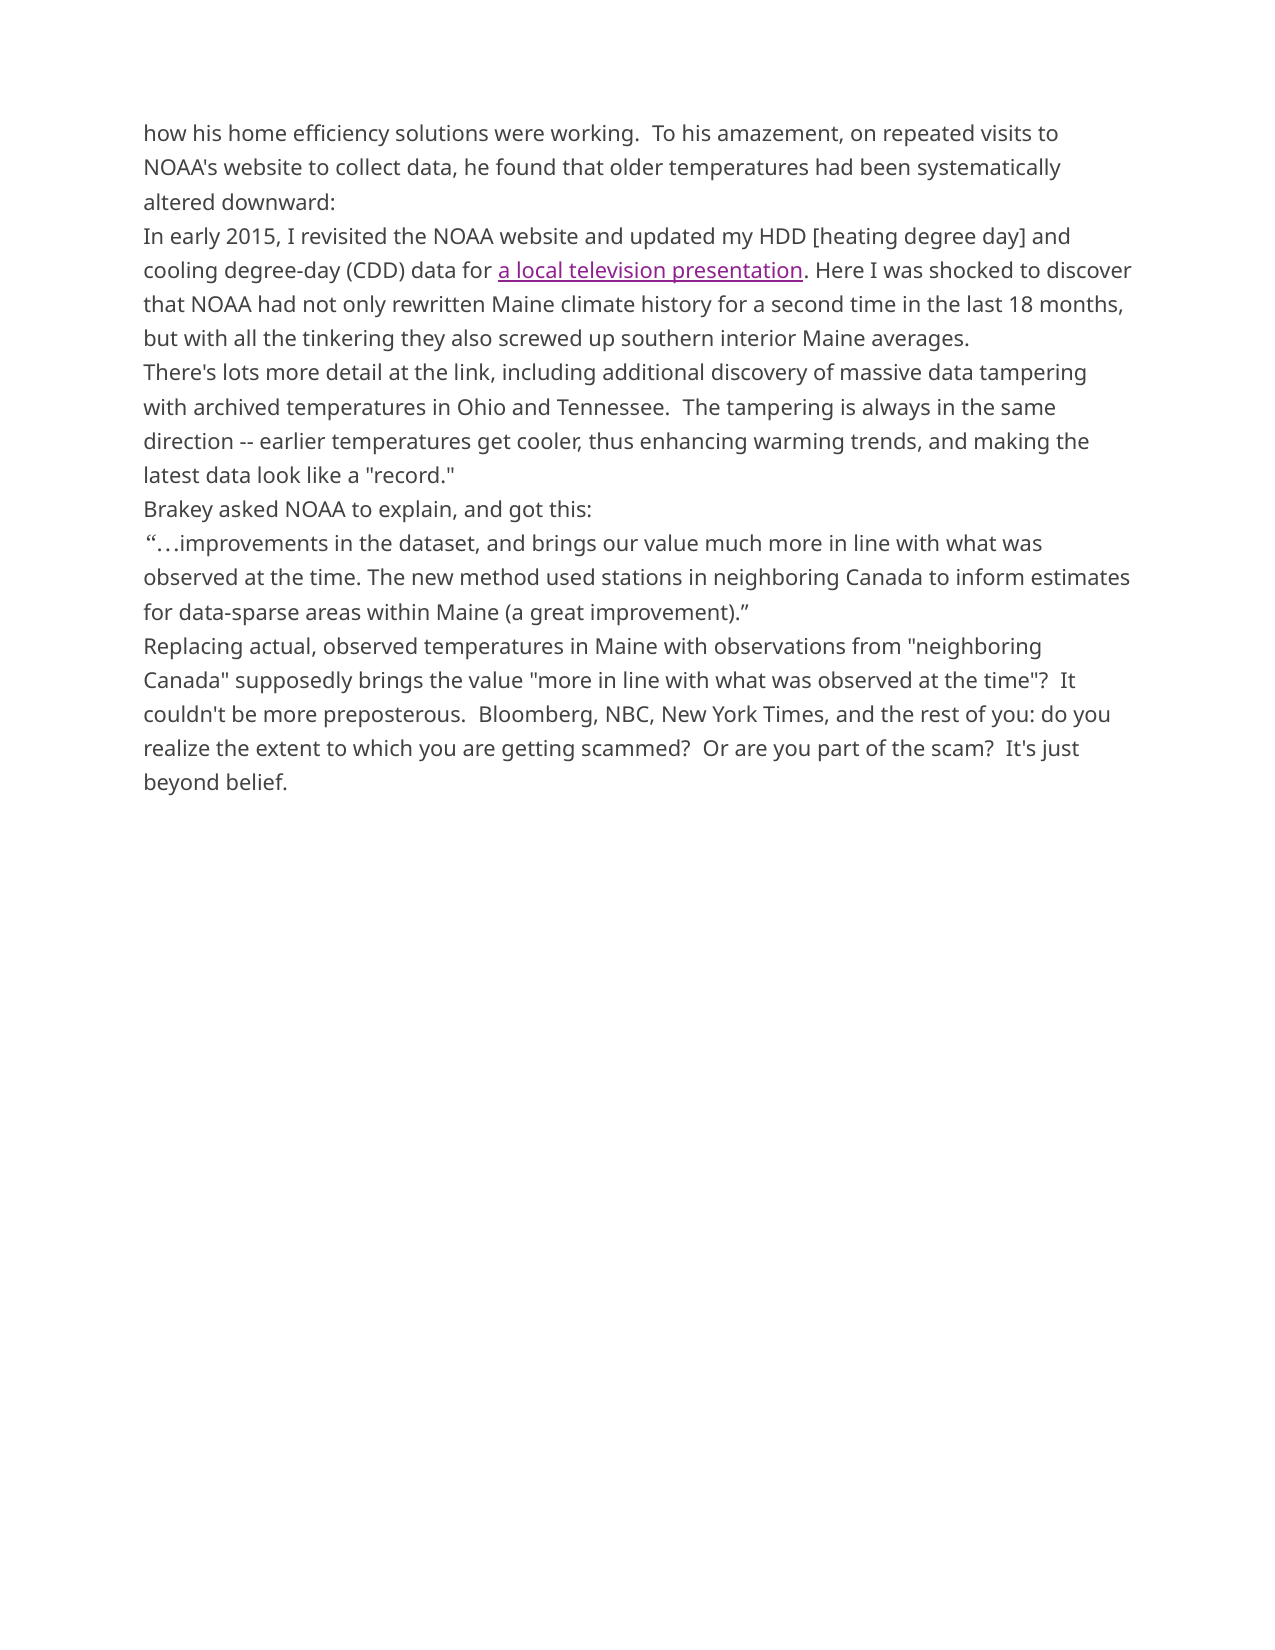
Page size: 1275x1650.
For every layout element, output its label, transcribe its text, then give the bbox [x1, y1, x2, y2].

text “…improvements in the dataset, and brings our value much more in line with what was observed at the time. The new method used stations in neighboring Canada to inform estimates for data-sparse areas within Maine (a great improvement).” [143, 528, 1132, 626]
text Brakey asked NOAA to explain, and got this: [143, 494, 1132, 524]
text In early 2015, I revisited the NOAA website and updated my HDD [heating degree day] and cooling degree-day (CDD) data for a local television presentation. Here I was shocked to discover that NOAA had not only rewritten Maine climate history for a second time in the last 18 months, but with all the tinkering they also screwed up southern interior Maine averages. [143, 221, 1132, 353]
text There's lots more detail at the link, including additional discovery of massive data tampering with archived temperatures in Ohio and Tennessee. The tampering is always in the same direction -- earlier temperatures get cooler, thus enhancing warming trends, and making the latest data look like a "record." [143, 357, 1132, 489]
text how his home efficiency solutions were working. To his amazement, on repeated visits to NOAA's website to collect data, he found that older temperatures had been systematically altered downward: [143, 118, 1132, 216]
text Replacing actual, observed temperatures in Maine with observations from "neighboring Canada" supposedly brings the value "more in line with what was observed at the time"? It couldn't be more preposterous. Bloomberg, NBC, New York Times, and the rest of you: do you realize the extent to which you are getting scammed? Or are you part of the scam? It's just beyond belief. [143, 631, 1132, 797]
